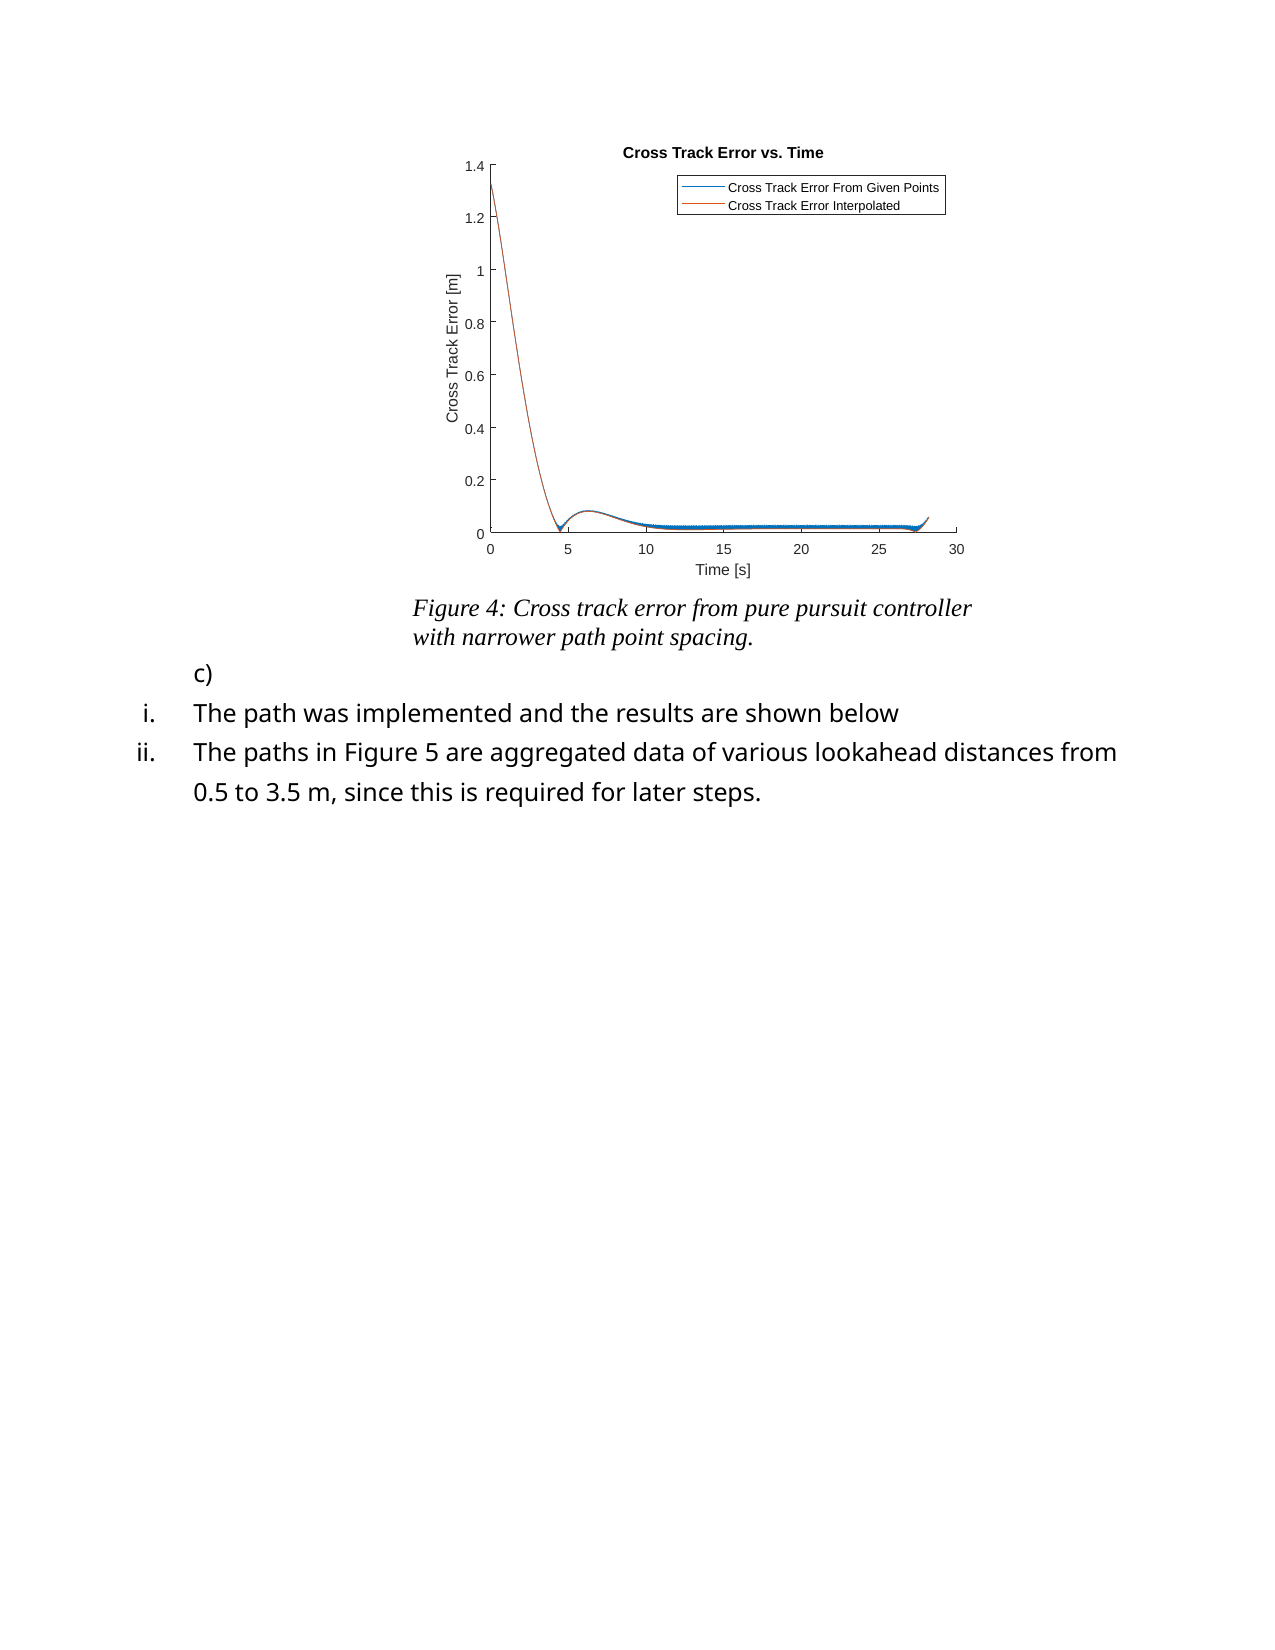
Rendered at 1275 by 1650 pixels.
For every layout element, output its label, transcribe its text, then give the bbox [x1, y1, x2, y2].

list The path was implemented and the results are shown below [156, 696, 1157, 729]
list The paths in Figure 5 are aggregated data of various lookahead distances from 0.5 to 3.5 m, since this is required for later steps. [156, 735, 1157, 808]
list c) [193, 656, 1157, 690]
list Figure 4: Cross track error from pure pursuit controller with narrower path point spacing. [412, 131, 1012, 651]
